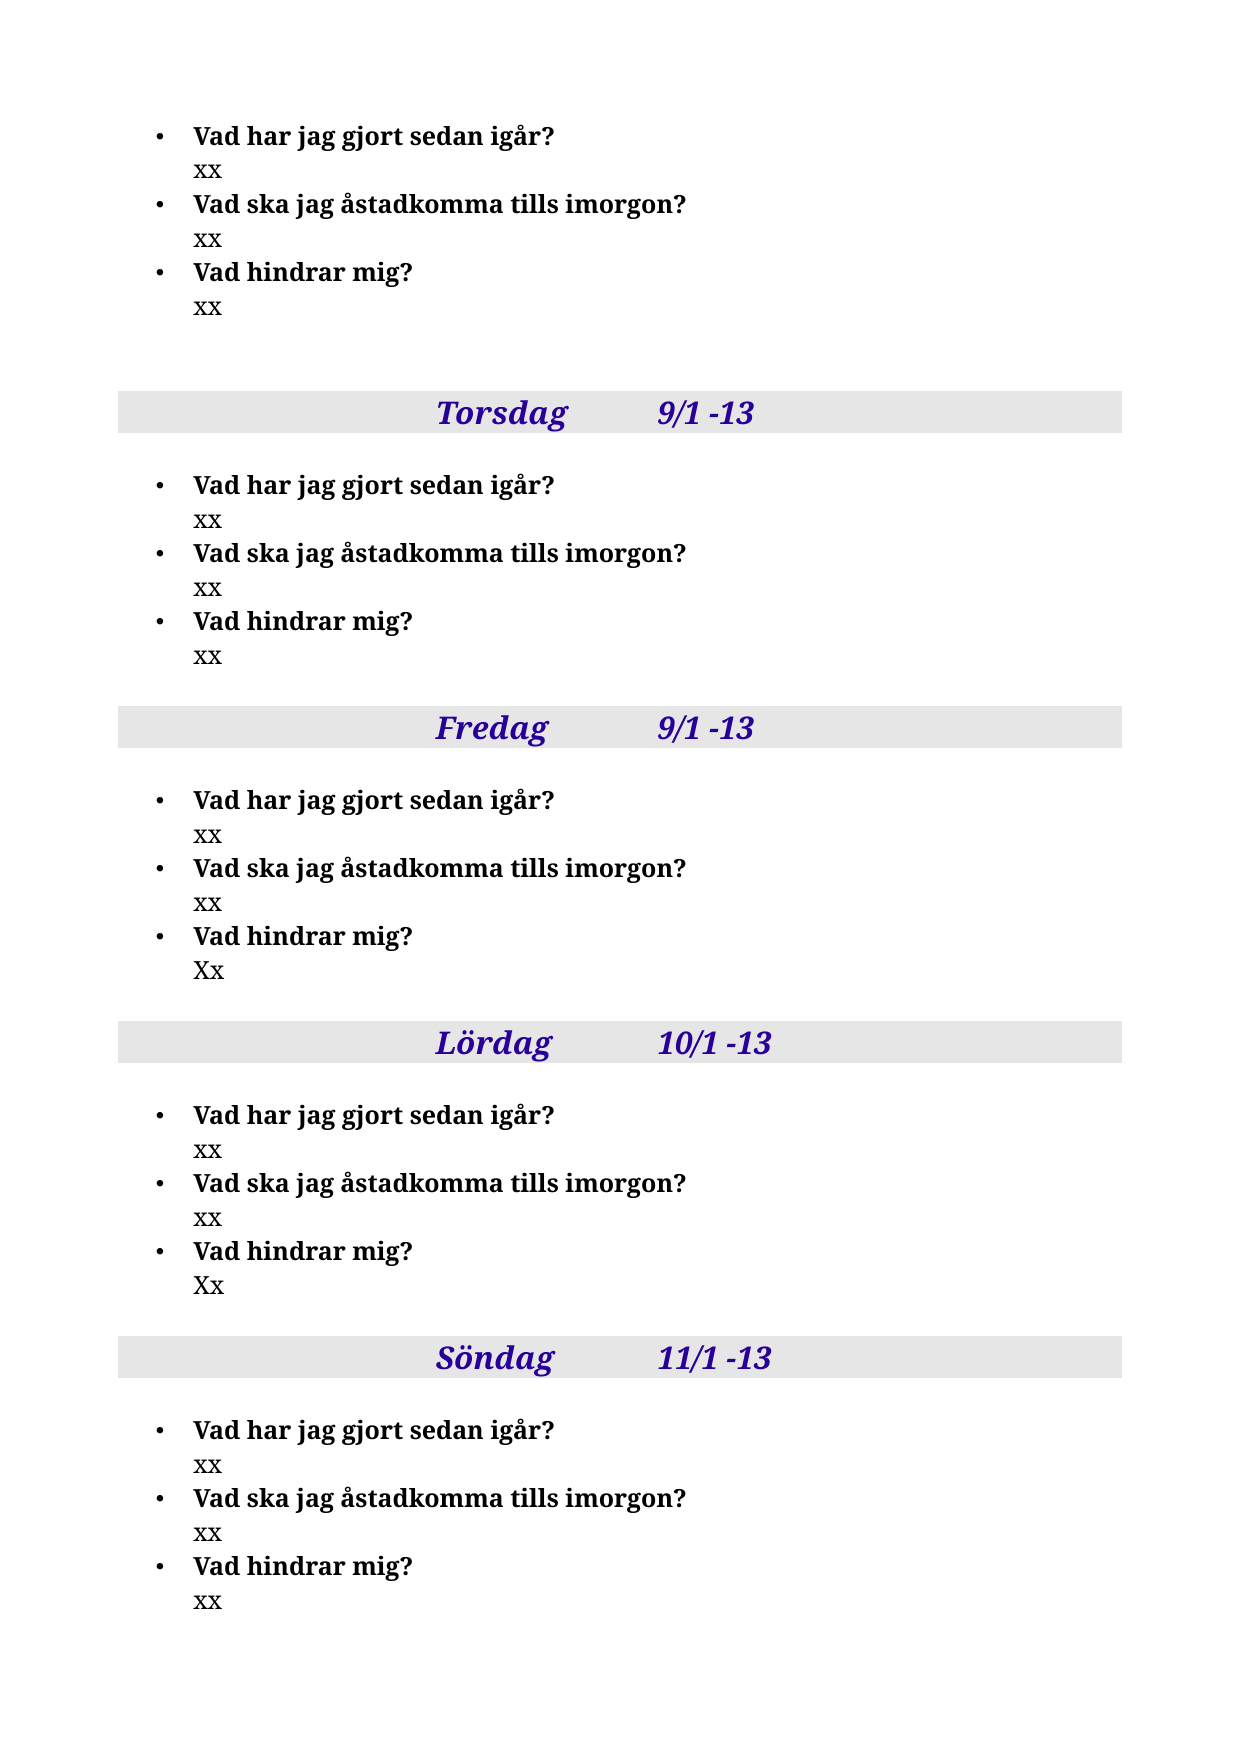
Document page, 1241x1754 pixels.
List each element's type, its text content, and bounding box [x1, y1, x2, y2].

list Vad har jag gjort sedan igår? [156, 118, 1122, 152]
list Vad ska jag åstadkomma tills imorgon? xx [156, 186, 1122, 254]
list xx [156, 1132, 1122, 1166]
list Xx [156, 1268, 1122, 1302]
list xx [156, 816, 1122, 851]
list Vad ska jag åstadkomma tills imorgon? xx [156, 1166, 1122, 1234]
list xx [156, 1583, 1122, 1617]
list xx [156, 152, 1122, 186]
list Vad hindrar mig? [156, 919, 1122, 953]
list Vad ska jag åstadkomma tills imorgon? xx [156, 1481, 1122, 1549]
list xx [156, 1447, 1122, 1481]
list Vad ska jag åstadkomma tills imorgon? xx [156, 851, 1122, 919]
list Vad hindrar mig? [156, 254, 1122, 288]
list Vad har jag gjort sedan igår? [156, 782, 1122, 816]
list xx [156, 288, 1122, 322]
list Vad har jag gjort sedan igår? [156, 1413, 1122, 1447]
list Vad hindrar mig? [156, 1234, 1122, 1268]
list Vad har jag gjort sedan igår? [156, 467, 1122, 501]
list Vad ska jag åstadkomma tills imorgon? xx [156, 535, 1122, 603]
list Vad hindrar mig? [156, 603, 1122, 638]
list Xx [156, 953, 1122, 987]
list Vad har jag gjort sedan igår? [156, 1097, 1122, 1132]
list Vad hindrar mig? [156, 1549, 1122, 1583]
text Lördag 10/1 -13 [118, 1021, 1122, 1063]
text Torsdag 9/1 -13 [118, 391, 1122, 433]
text Söndag 11/1 -13 [118, 1336, 1122, 1378]
list xx [156, 638, 1122, 672]
list xx [156, 501, 1122, 535]
text Fredag 9/1 -13 [118, 706, 1122, 748]
